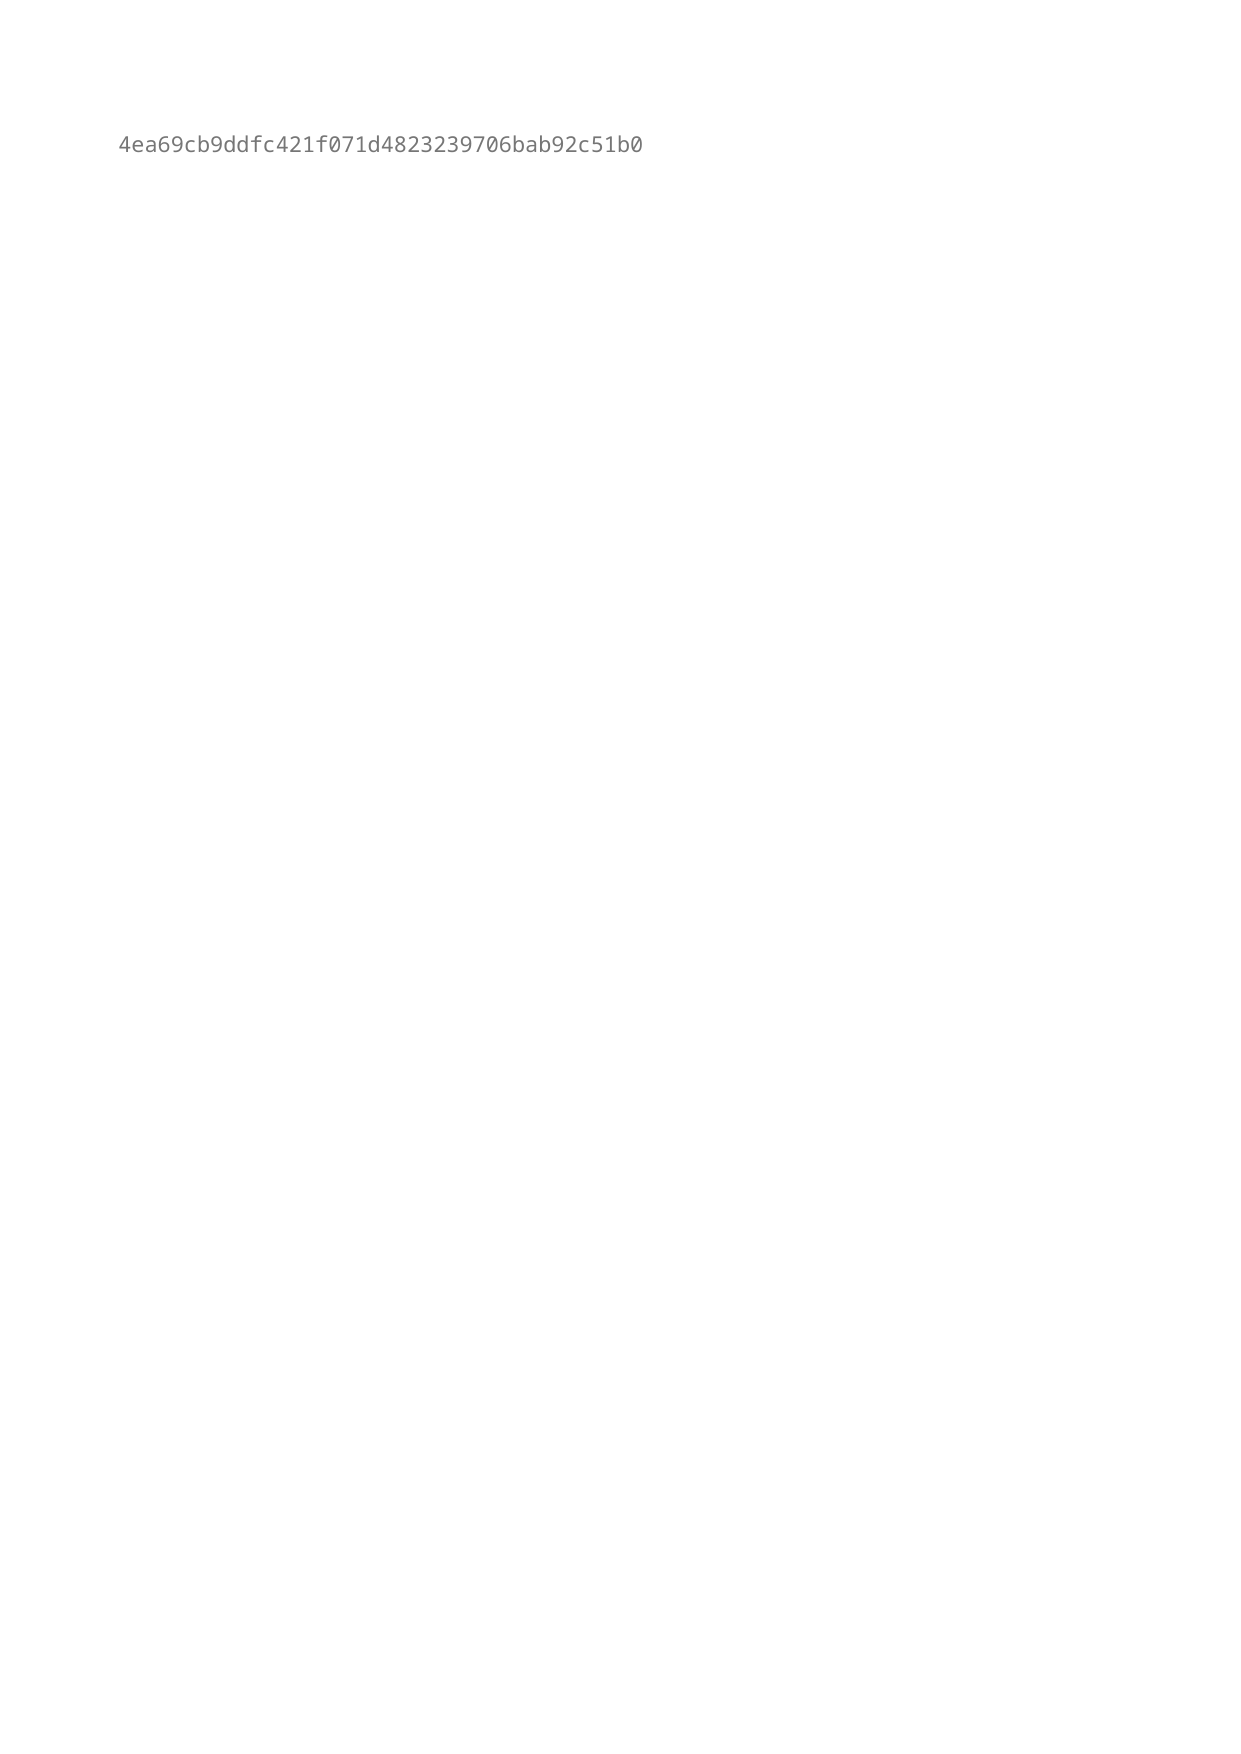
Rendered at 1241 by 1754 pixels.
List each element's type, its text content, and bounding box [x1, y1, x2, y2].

text 4ea69cb9ddfc421f071d4823239706bab92c51b0 [118, 118, 1122, 159]
